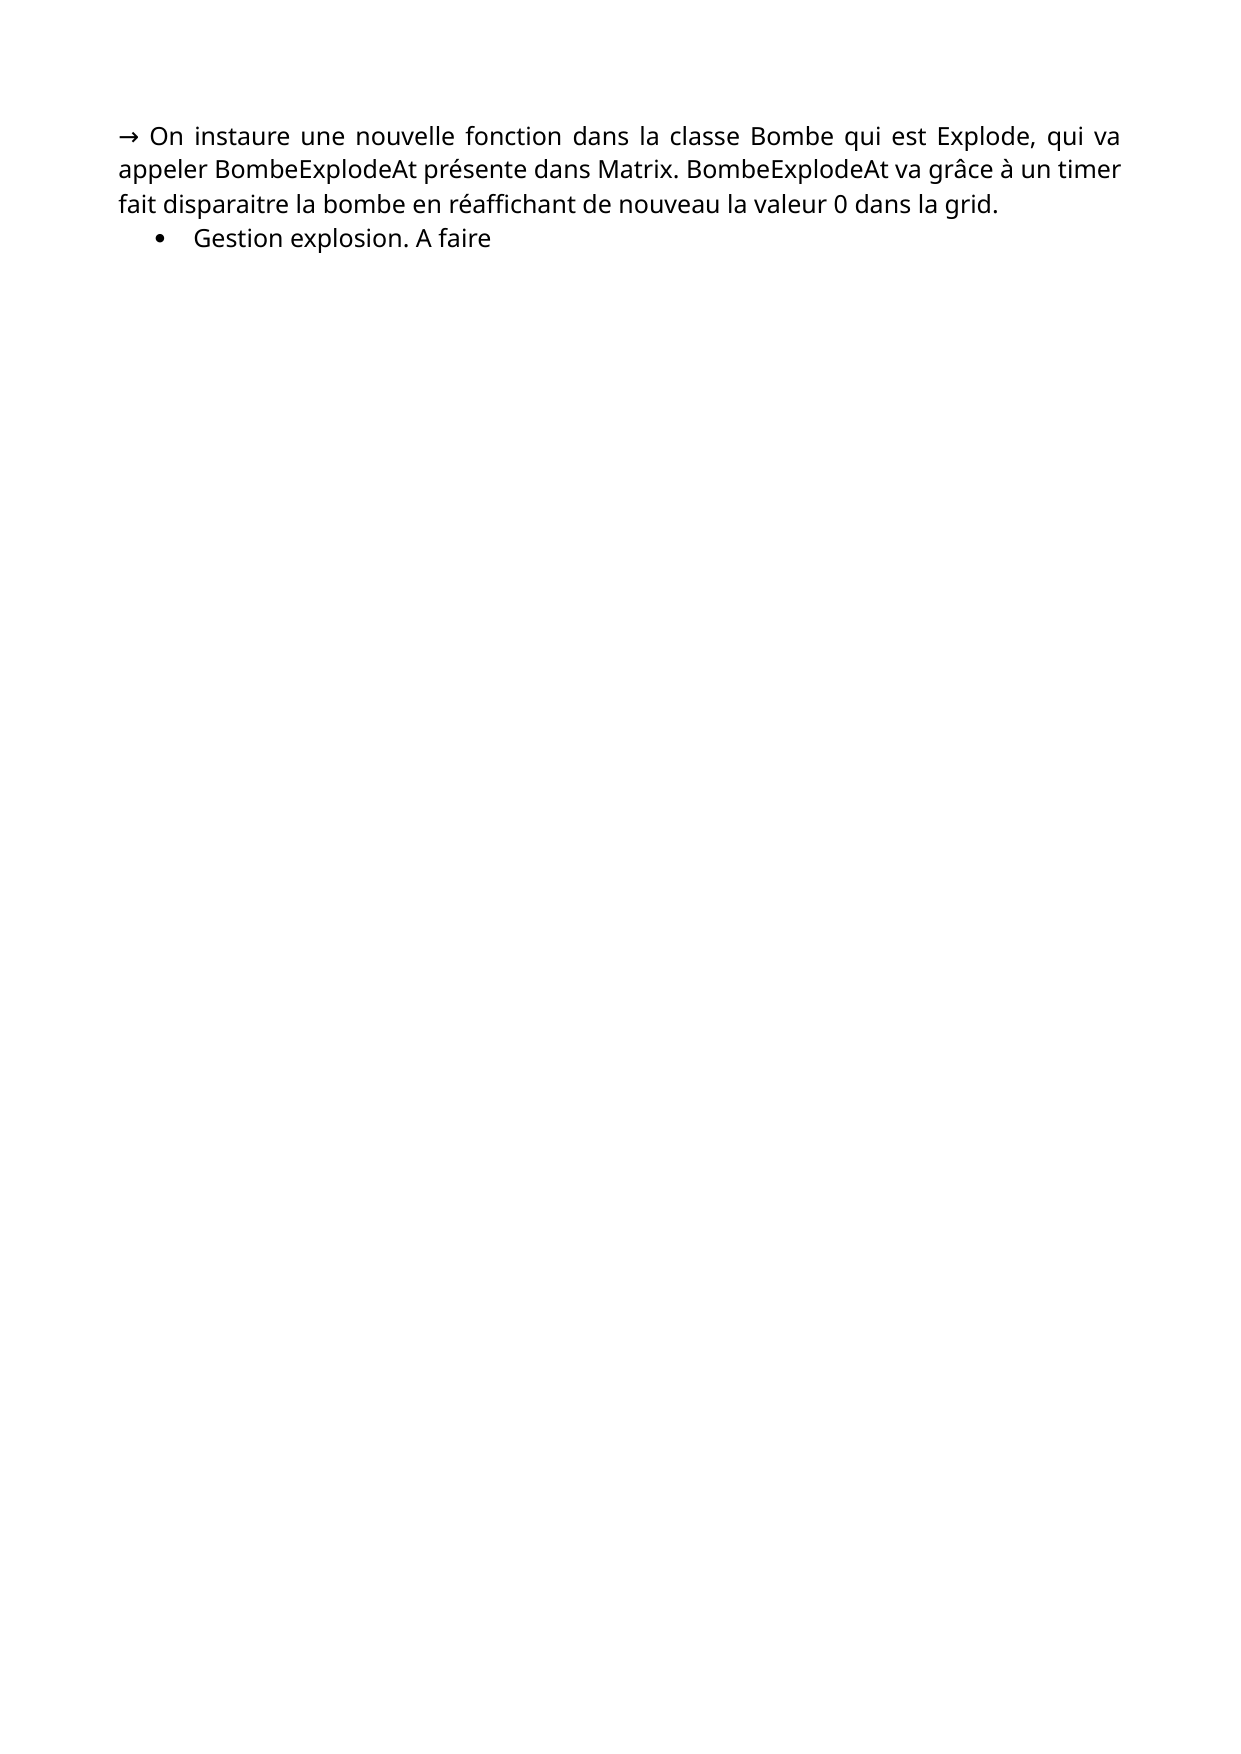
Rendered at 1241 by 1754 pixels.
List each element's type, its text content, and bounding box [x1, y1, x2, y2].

list Gestion explosion. A faire [156, 220, 1122, 254]
text → On instaure une nouvelle fonction dans la classe Bombe qui est Explode, qui va appeler BombeExplodeAt présente dans Matrix. BombeExplodeAt va grâce à un timer fait disparaitre la bombe en réaffichant de nouveau la valeur 0 dans la grid. [118, 118, 1122, 220]
